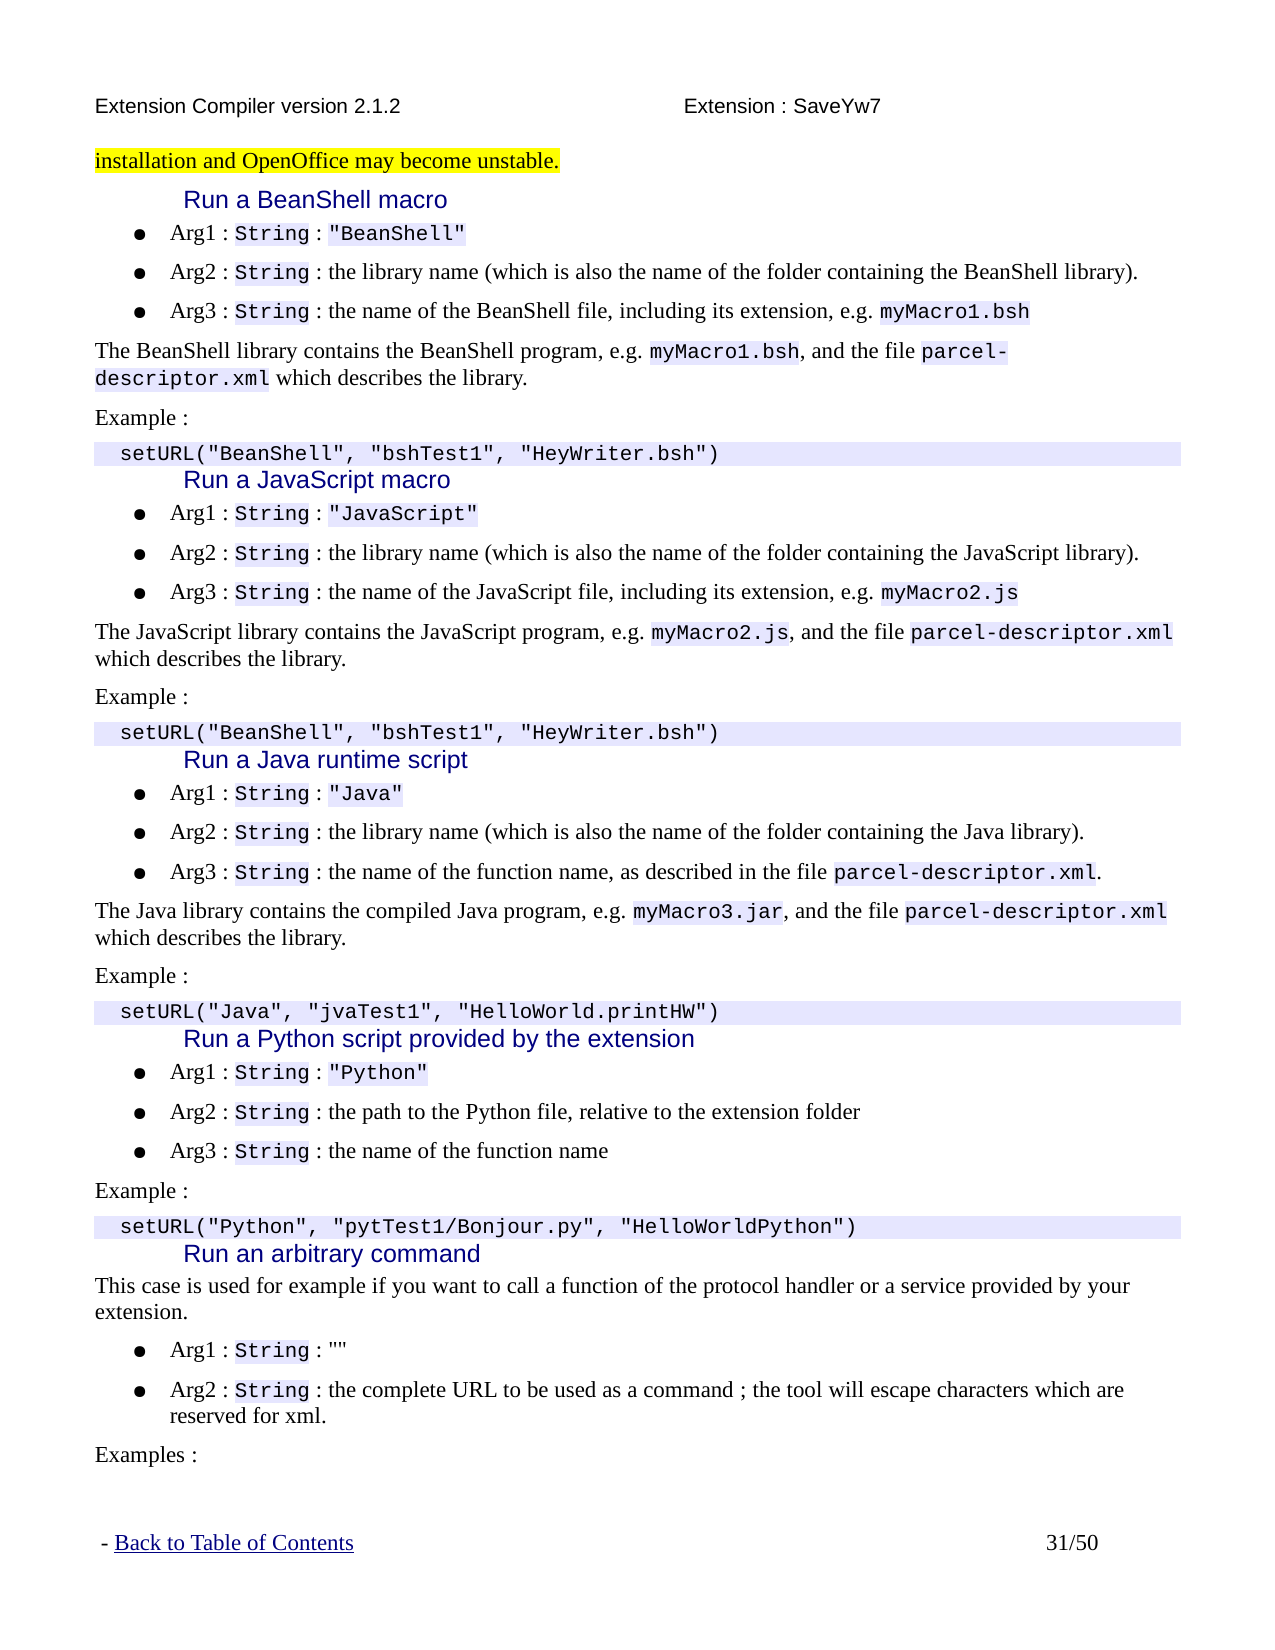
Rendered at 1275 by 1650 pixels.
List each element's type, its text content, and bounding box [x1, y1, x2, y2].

list Arg2 : String : the library name (which is also the name of the folder containing the JavaScript library). [132, 540, 1181, 567]
list Arg3 : String : the name of the BeanShell file, including its extension, e.g. myMacro1.bsh [132, 298, 1181, 325]
text Examples : [94, 1441, 1181, 1467]
text setURL("BeanShell", "bshTest1", "HeyWriter.bsh") [94, 442, 1181, 466]
text setURL("Java", "jvaTest1", "HelloWorld.printHW") [94, 1001, 1181, 1025]
list Arg2 : String : the path to the Python file, relative to the extension folder [132, 1098, 1181, 1126]
list Arg1 : String : "Python" [132, 1059, 1181, 1086]
list Arg2 : String : the library name (which is also the name of the folder containing the Java library). [132, 819, 1181, 846]
subtitle Run a Python script provided by the extension [183, 1025, 1181, 1053]
text The BeanShell library contains the BeanShell program, e.g. myMacro1.bsh, and the file parcel-descriptor.xml which describes the library. [94, 338, 1181, 392]
subtitle Run a BeanShell macro [183, 186, 1181, 213]
text Example : [94, 404, 1181, 430]
list Arg3 : String : the name of the function name [132, 1138, 1181, 1165]
text This case is used for example if you want to call a function of the protocol handler or a service provided by your extension. [94, 1273, 1181, 1324]
text The Java library contains the compiled Java program, e.g. myMacro3.jar, and the file parcel-descriptor.xml which describes the library. [94, 898, 1181, 951]
text Example : [94, 684, 1181, 709]
list Arg1 : String : "BeanShell" [132, 219, 1181, 246]
subtitle Run a JavaScript macro [183, 466, 1181, 494]
text installation and OpenOffice may become unstable. [94, 147, 1181, 173]
list Arg3 : String : the name of the function name, as described in the file parcel-descriptor.xml. [132, 859, 1181, 886]
list Arg1 : String : "JavaScript" [132, 500, 1181, 527]
text Example : [94, 963, 1181, 989]
list Arg2 : String : the complete URL to be used as a command ; the tool will escape characters which are reserved for xml. [132, 1376, 1181, 1429]
text Example : [94, 1177, 1181, 1203]
text setURL("BeanShell", "bshTest1", "HeyWriter.bsh") [94, 722, 1181, 746]
list Arg2 : String : the library name (which is also the name of the folder containing the BeanShell library). [132, 259, 1181, 286]
subtitle Run a Java runtime script [183, 746, 1181, 774]
list Arg3 : String : the name of the JavaScript file, including its extension, e.g. myMacro2.js [132, 579, 1181, 606]
text setURL("Python", "pytTest1/Bonjour.py", "HelloWorldPython") [94, 1216, 1181, 1239]
text The JavaScript library contains the JavaScript program, e.g. myMacro2.js, and the file parcel-descriptor.xml which describes the library. [94, 619, 1181, 671]
list Arg1 : String : "Java" [132, 780, 1181, 807]
subtitle Run an arbitrary command [183, 1239, 1181, 1267]
list Arg1 : String : "" [132, 1337, 1181, 1364]
